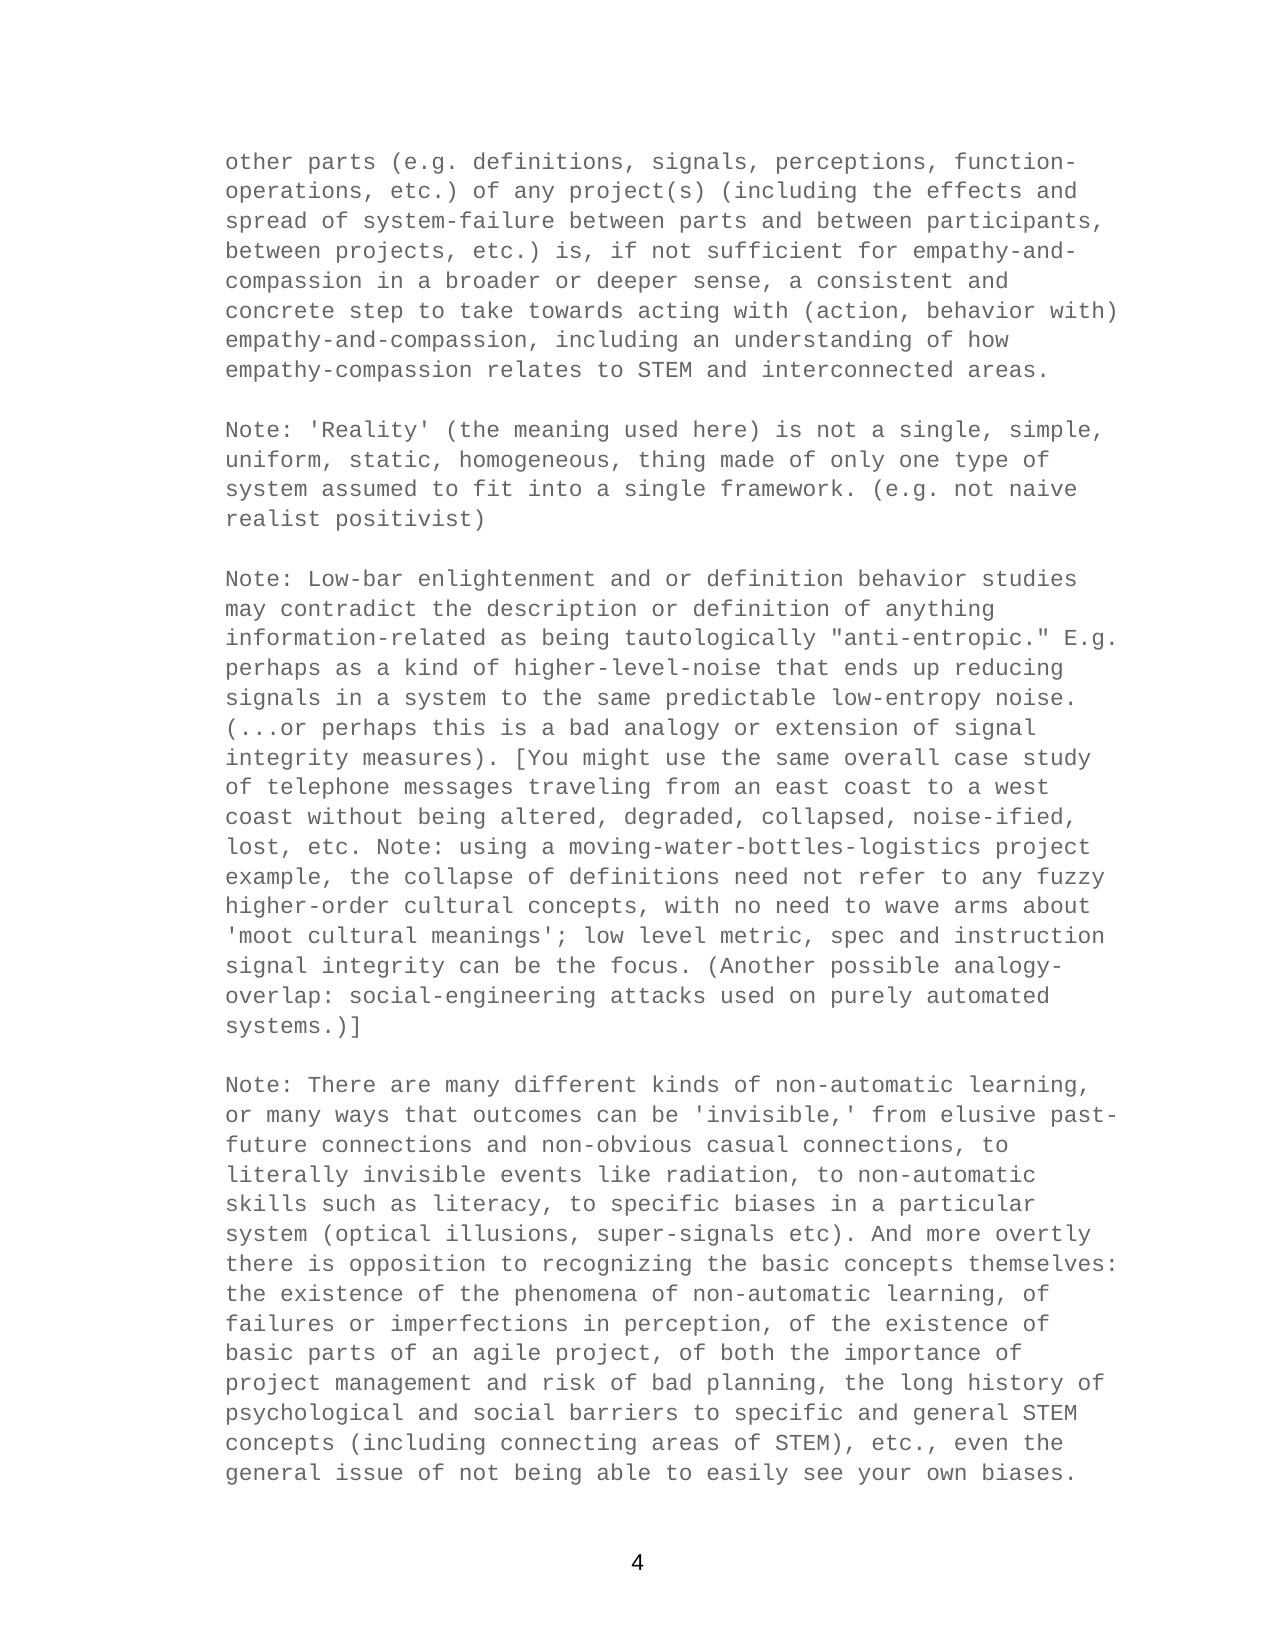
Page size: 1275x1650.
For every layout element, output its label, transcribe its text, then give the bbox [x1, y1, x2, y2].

text other parts (e.g. definitions, signals, perceptions, function-operations, etc.) of any project(s) (including the effects and spread of system-failure between parts and between participants, between projects, etc.) is, if not sufficient for empathy-and-compassion in a broader or deeper sense, a consistent and concrete step to take towards acting with (action, behavior with) empathy-and-compassion, including an understanding of how empathy-compassion relates to STEM and interconnected areas. [225, 150, 1125, 384]
text Note: 'Reality' (the meaning used here) is not a single, simple, uniform, static, homogeneous, thing made of only one type of system assumed to fit into a single framework. (e.g. not naive realist positivist) [225, 418, 1125, 533]
text Note: Low-bar enlightenment and or definition behavior studies may contradict the description or definition of anything information-related as being tautologically "anti-entropic." E.g. perhaps as a kind of higher-level-noise that ends up reducing signals in a system to the same predictable low-entropy noise. (...or perhaps this is a bad analogy or extension of signal integrity measures). [You might use the same overall case study of telephone messages traveling from an east coast to a west coast without being altered, degraded, collapsed, noise-ified, lost, etc. Note: using a moving-water-bottles-logistics project example, the collapse of definitions need not refer to any fuzzy higher-order cultural concepts, with no need to wave arms about 'moot cultural meanings'; low level metric, spec and instruction signal integrity can be the focus. (Another possible analogy-overlap: social-engineering attacks used on purely automated systems.)] [225, 567, 1125, 1040]
text Note: There are many different kinds of non-automatic learning, or many ways that outcomes can be 'invisible,' from elusive past-future connections and non-obvious casual connections, to literally invisible events like radiation, to non-automatic skills such as literacy, to specific biases in a particular system (optical illusions, super-signals etc). And more overtly there is opposition to recognizing the basic concepts themselves: the existence of the phenomena of non-automatic learning, of failures or imperfections in perception, of the existence of basic parts of an agile project, of both the importance of project management and risk of bad planning, the long history of psychological and social barriers to specific and general STEM concepts (including connecting areas of STEM), etc., even the general issue of not being able to easily see your own biases. [225, 1073, 1125, 1487]
